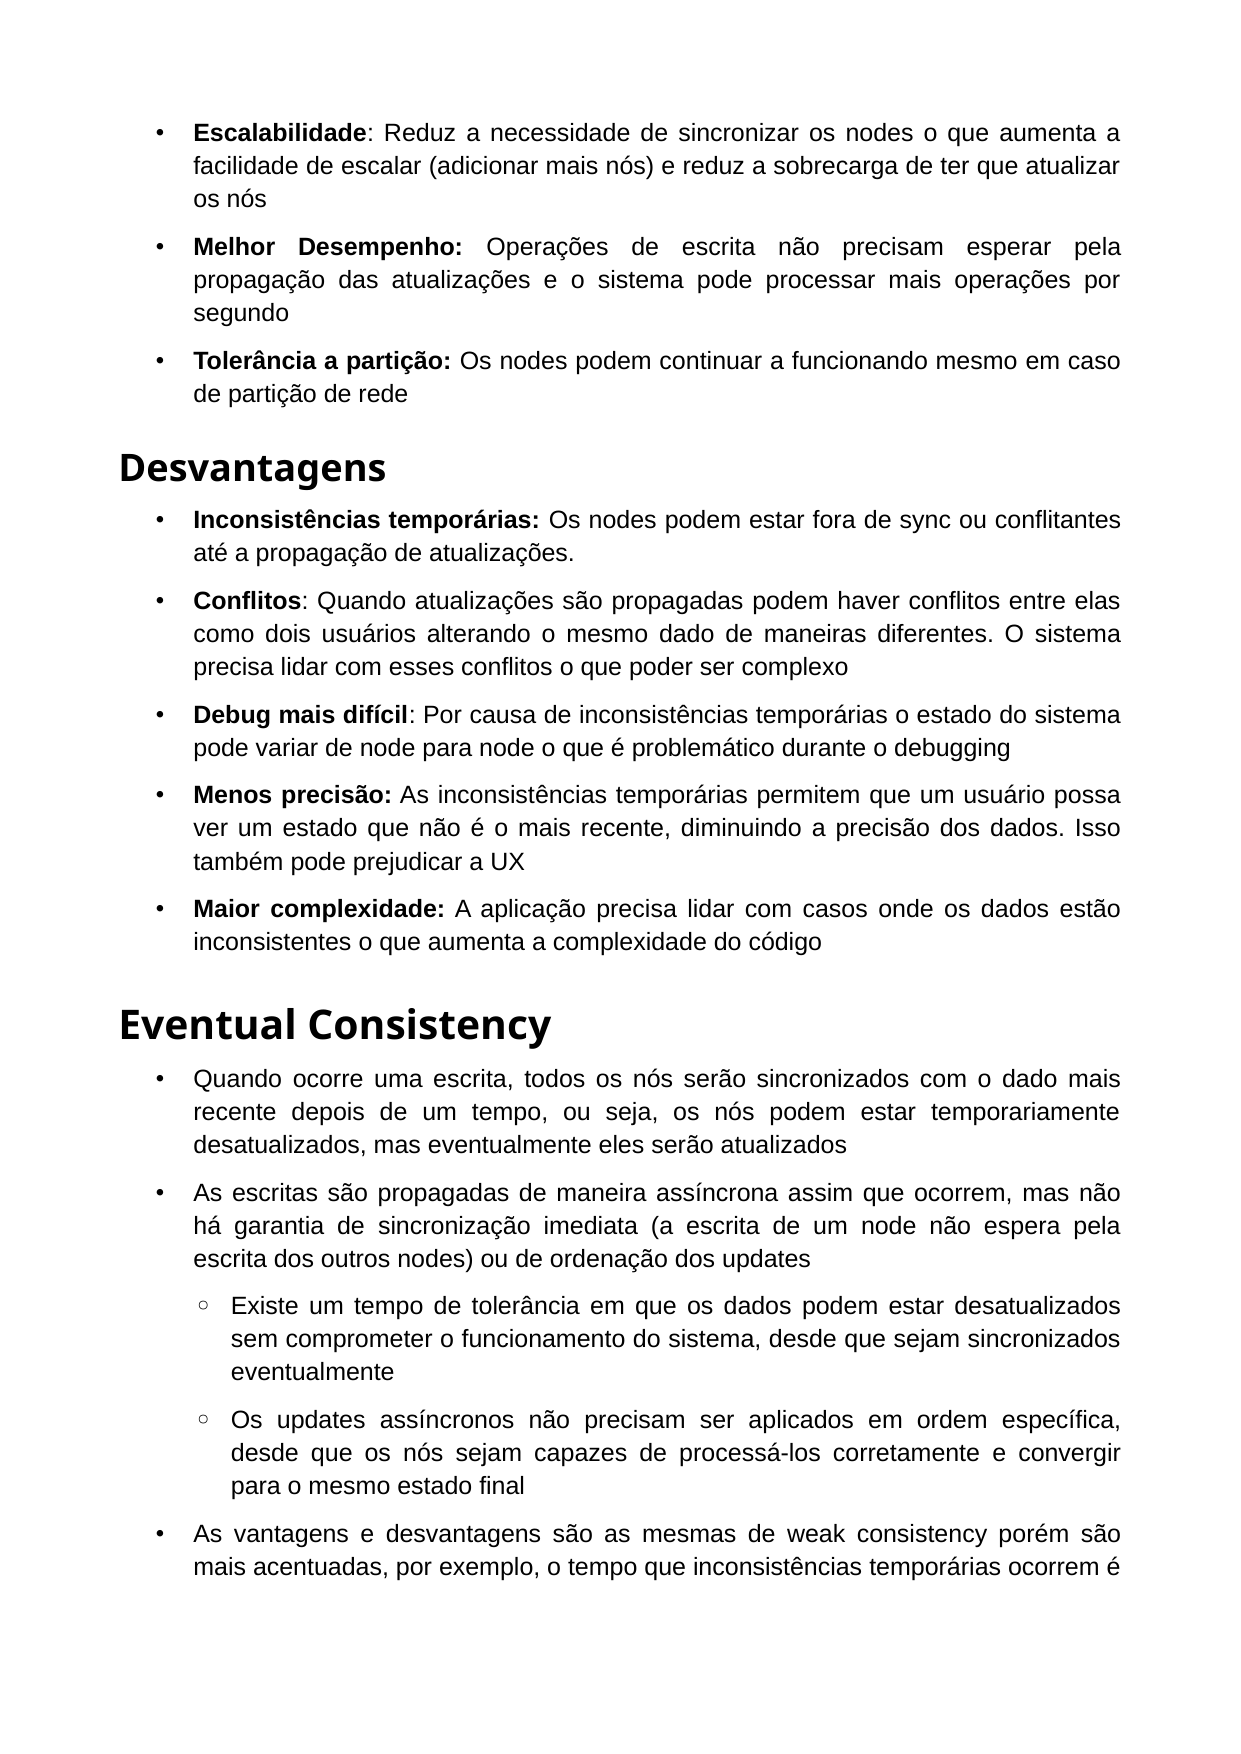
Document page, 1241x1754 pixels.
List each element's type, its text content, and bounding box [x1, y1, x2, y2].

list Os updates assíncronos não precisam ser aplicados em ordem específica, desde que os nós sejam capazes de processá-los corretamente e convergir para o mesmo estado final [193, 1405, 1122, 1500]
list Existe um tempo de tolerância em que os dados podem estar desatualizados sem comprometer o funcionamento do sistema, desde que sejam sincronizados eventualmente [193, 1291, 1122, 1386]
subtitle Desvantagens [118, 441, 1122, 493]
list Inconsistências temporárias: Os nodes podem estar fora de sync ou conflitantes até a propagação de atualizações. [156, 505, 1122, 567]
list Debug mais difícil: Por causa de inconsistências temporárias o estado do sistema pode variar de node para node o que é problemático durante o debugging [156, 699, 1122, 761]
list Maior complexidade: A aplicação precisa lidar com casos onde os dados estão inconsistentes o que aumenta a complexidade do código [156, 894, 1122, 956]
list Melhor Desempenho: Operações de escrita não precisam esperar pela propagação das atualizações e o sistema pode processar mais operações por segundo [156, 232, 1122, 327]
list As escritas são propagadas de maneira assíncrona assim que ocorrem, mas não há garantia de sincronização imediata (a escrita de um node não espera pela escrita dos outros nodes) ou de ordenação dos updates [156, 1177, 1122, 1272]
list Escalabilidade: Reduz a necessidade de sincronizar os nodes o que aumenta a facilidade de escalar (adicionar mais nós) e reduz a sobrecarga de ter que atualizar os nós [156, 118, 1122, 213]
list As vantagens e desvantagens são as mesmas de weak consistency porém são mais acentuadas, por exemplo, o tempo que inconsistências temporárias ocorrem é [156, 1519, 1122, 1581]
list Quando ocorre uma escrita, todos os nós serão sincronizados com o dado mais recente depois de um tempo, ou seja, os nós podem estar temporariamente desatualizados, mas eventualmente eles serão atualizados [156, 1064, 1122, 1159]
list Tolerância a partição: Os nodes podem continuar a funcionando mesmo em caso de partição de rede [156, 346, 1122, 407]
subtitle Eventual Consistency [118, 996, 1122, 1051]
list Conflitos: Quando atualizações são propagadas podem haver conflitos entre elas como dois usuários alterando o mesmo dado de maneiras diferentes. O sistema precisa lidar com esses conflitos o que poder ser complexo [156, 586, 1122, 681]
list Menos precisão: As inconsistências temporárias permitem que um usuário possa ver um estado que não é o mais recente, diminuindo a precisão dos dados. Isso também pode prejudicar a UX [156, 780, 1122, 875]
